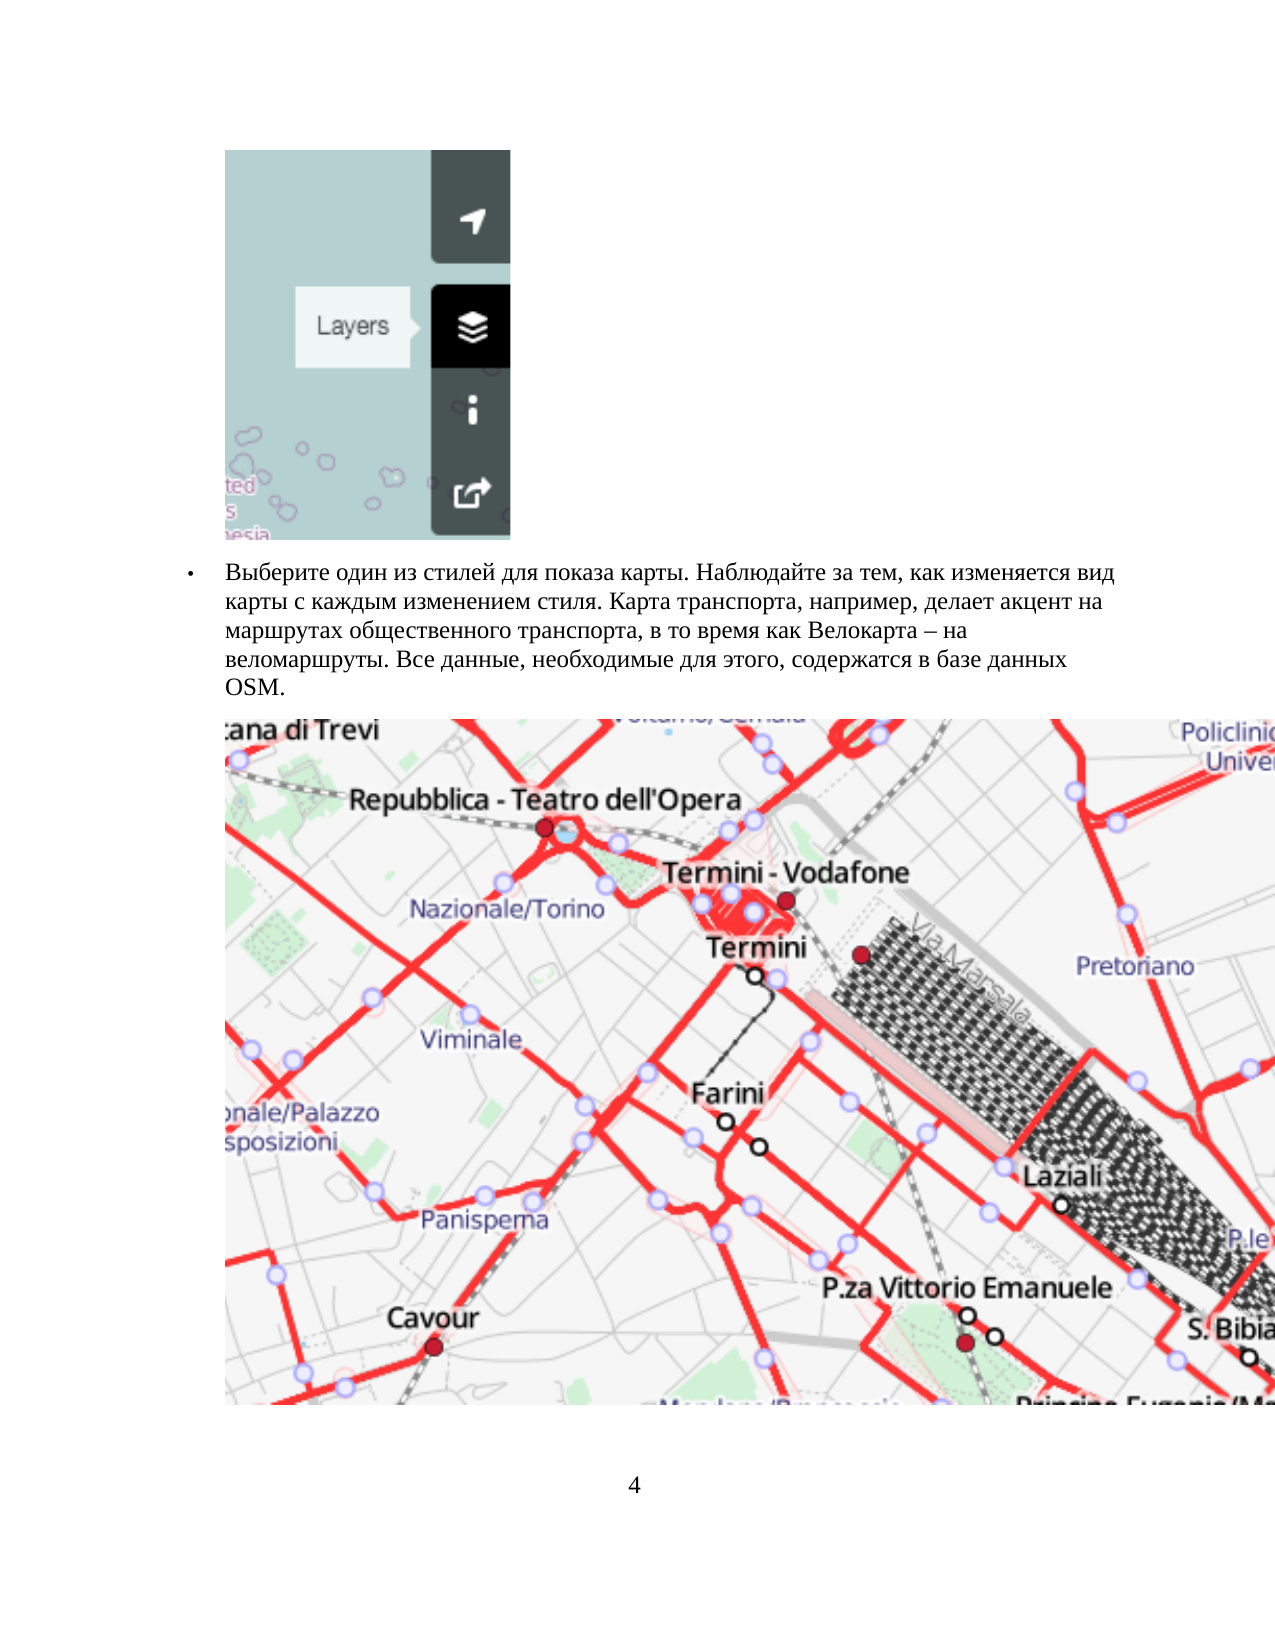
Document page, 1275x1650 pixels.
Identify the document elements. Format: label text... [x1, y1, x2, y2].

picture [225, 719, 1275, 1405]
picture [225, 150, 511, 540]
list Выберите один из стилей для показа карты. Наблюдайте за тем, как изменяется вид карты с каждым изменением стиля. Карта транспорта, например, делает акцент на маршрутах общественного транспорта, в то время как Велокарта – на веломаршруты. Все данные, необходимые для этого, содержатся в базе данных OSM. [187, 557, 1125, 701]
